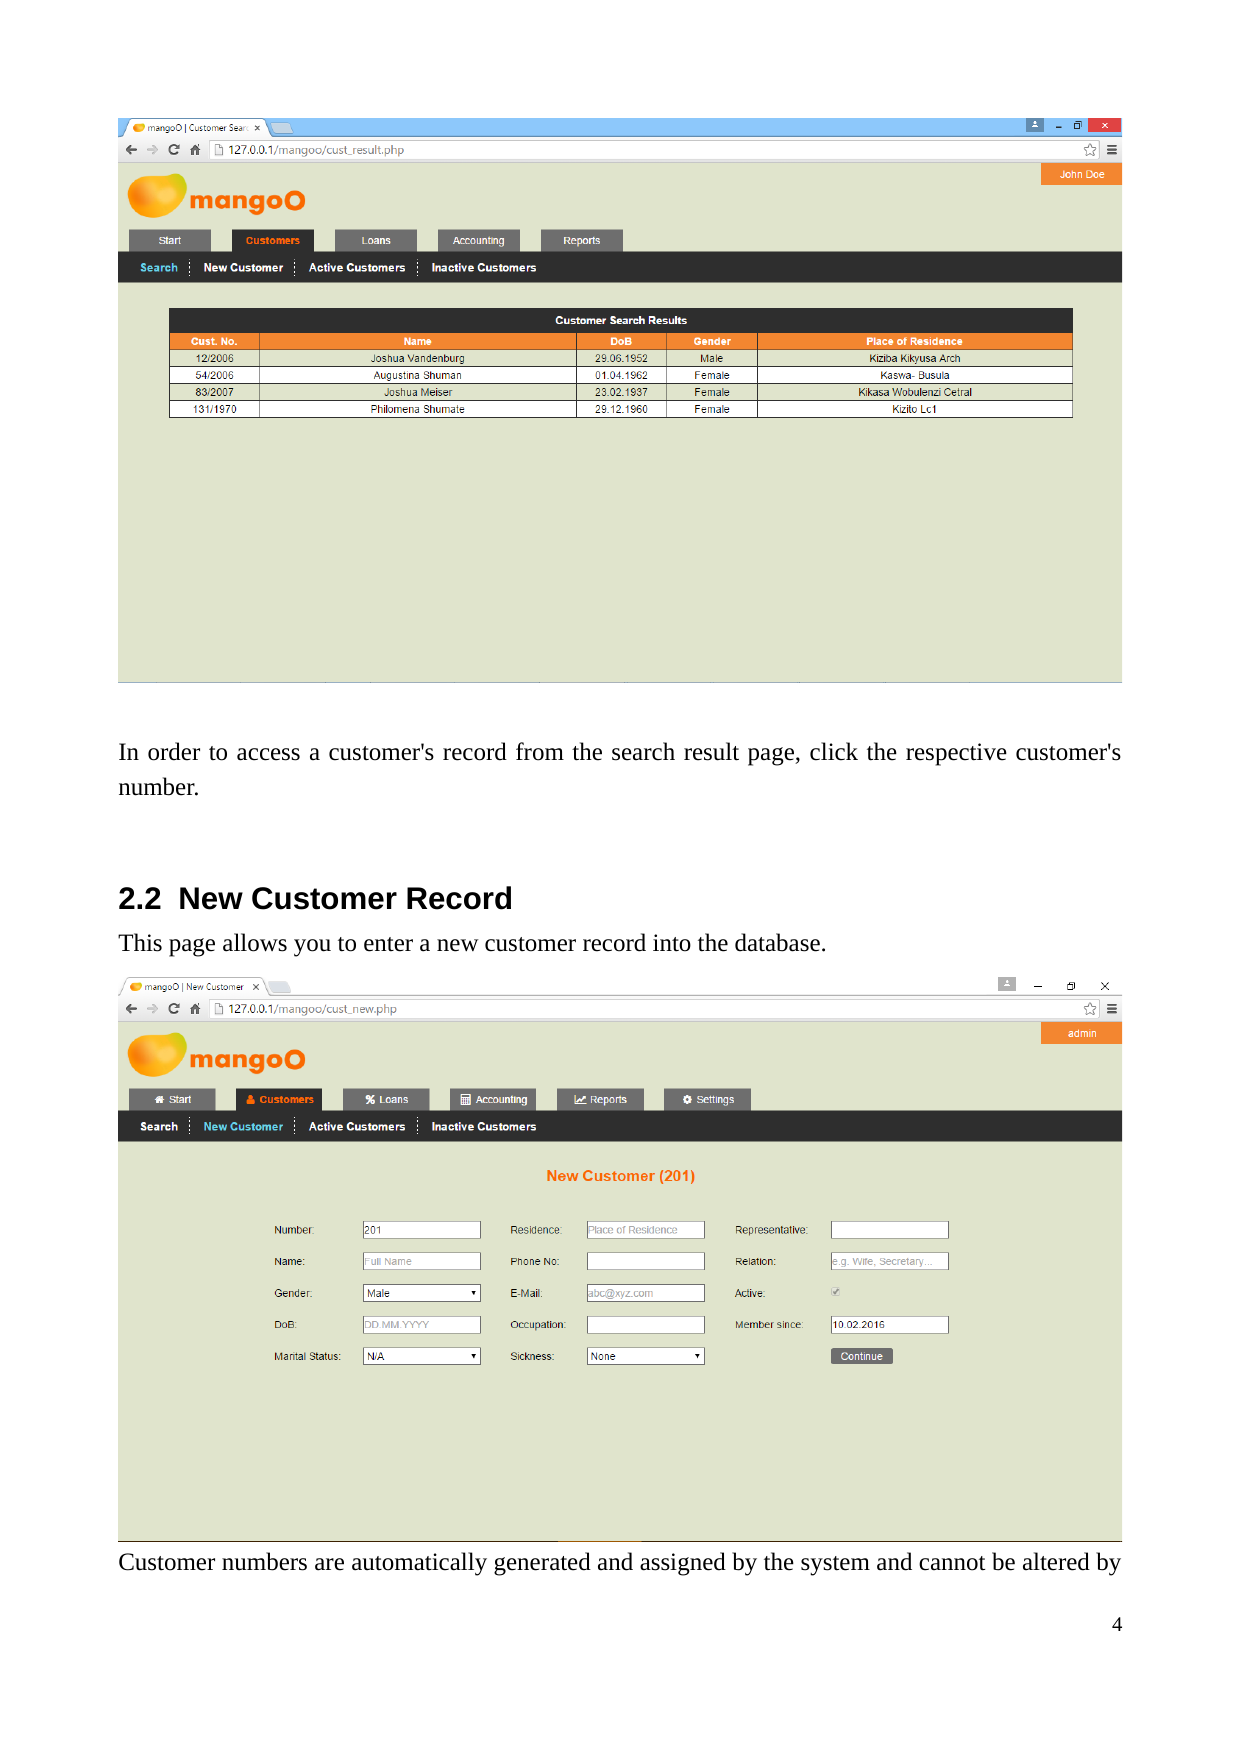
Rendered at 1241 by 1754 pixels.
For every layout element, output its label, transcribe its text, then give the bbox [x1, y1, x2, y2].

subtitle New Customer Record [118, 880, 1122, 916]
picture [118, 977, 1123, 1542]
text In order to access a customer's record from the search result page, click the respective customer's number. [118, 737, 1122, 801]
picture [118, 118, 1123, 683]
text Customer numbers are automatically generated and assigned by the system and cannot be altered by [118, 1542, 1122, 1576]
text This page allows you to enter a new customer record into the database. [118, 928, 1122, 957]
